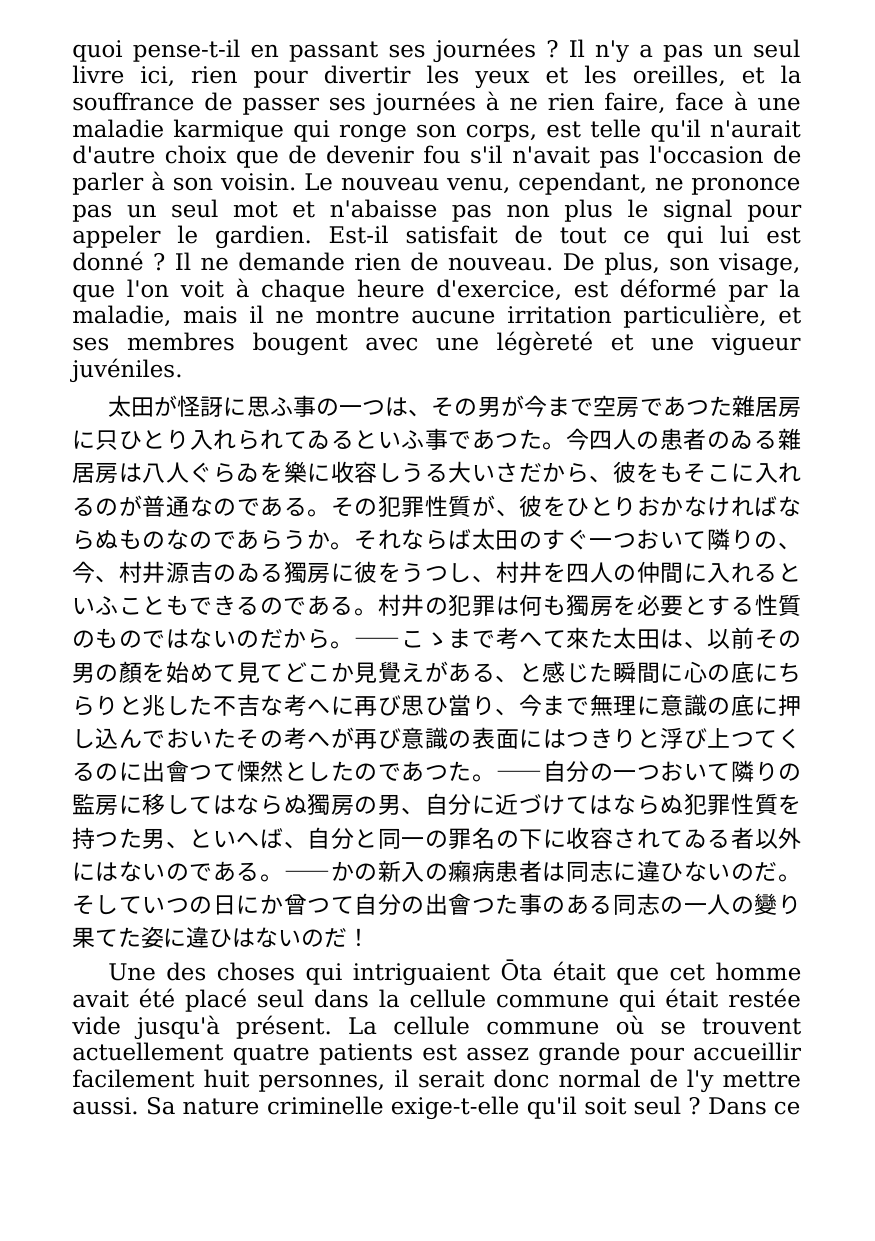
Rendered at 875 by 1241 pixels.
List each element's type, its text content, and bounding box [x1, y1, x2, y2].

text quoi pense-t-il en passant ses journées ? Il n'y a pas un seul livre ici, rien pour divertir les yeux et les oreilles, et la souffrance de passer ses journées à ne rien faire, face à une maladie karmique qui ronge son corps, est telle qu'il n'aurait d'autre choix que de devenir fou s'il n'avait pas l'occasion de parler à son voisin. Le nouveau venu, cependant, ne prononce pas un seul mot et n'abaisse pas non plus le signal pour appeler le gardien. Est-il satisfait de tout ce qui lui est donné ? Il ne demande rien de nouveau. De plus, son visage, que l'on voit à chaque heure d'exercice, est déformé par la maladie, mais il ne montre aucune irritation particulière, et ses membres bougent avec une légèreté et une vigueur juvéniles. [72, 36, 802, 383]
text 太田が怪訝に思ふ事の一つは、その男が今まで空房であつた雜居房に只ひとり入れられてゐるといふ事であつた。今四人の患者のゐる雜居房は八人ぐらゐを樂に收容しうる大いさだから、彼をもそこに入れるのが普通なのである。その犯罪性質が、彼をひとりおかなければならぬものなのであらうか。それならば太田のすぐ一つおいて隣りの、今、村井源吉のゐる獨房に彼をうつし、村井を四人の仲間に入れるといふこともできるのである。村井の犯罪は何も獨房を必要とする性質のものではないのだから。――こゝまで考へて來た太田は、以前その男の顏を始めて見てどこか見覺えがある、と感じた瞬間に心の底にちらりと兆した不吉な考へに再び思ひ當り、今まで無理に意識の底に押し込んでおいたその考へが再び意識の表面にはつきりと浮び上つてくるのに出會つて慄然としたのであつた。――自分の一つおいて隣りの監房に移してはならぬ獨房の男、自分に近づけてはならぬ犯罪性質を持つた男、といへば、自分と同一の罪名の下に收容されてゐる者以外にはないのである。――かの新入の癩病患者は同志に違ひないのだ。そしていつの日にか曾つて自分の出會つた事のある同志の一人の變り果てた姿に違ひはないのだ！ [72, 389, 802, 953]
text Une des choses qui intriguaient Ōta était que cet homme avait été placé seul dans la cellule commune qui était restée vide jusqu'à présent. La cellule commune où se trouvent actuellement quatre patients est assez grande pour accueillir facilement huit personnes, il serait donc normal de l'y mettre aussi. Sa nature criminelle exige-t-elle qu'il soit seul ? Dans ce [72, 959, 802, 1119]
